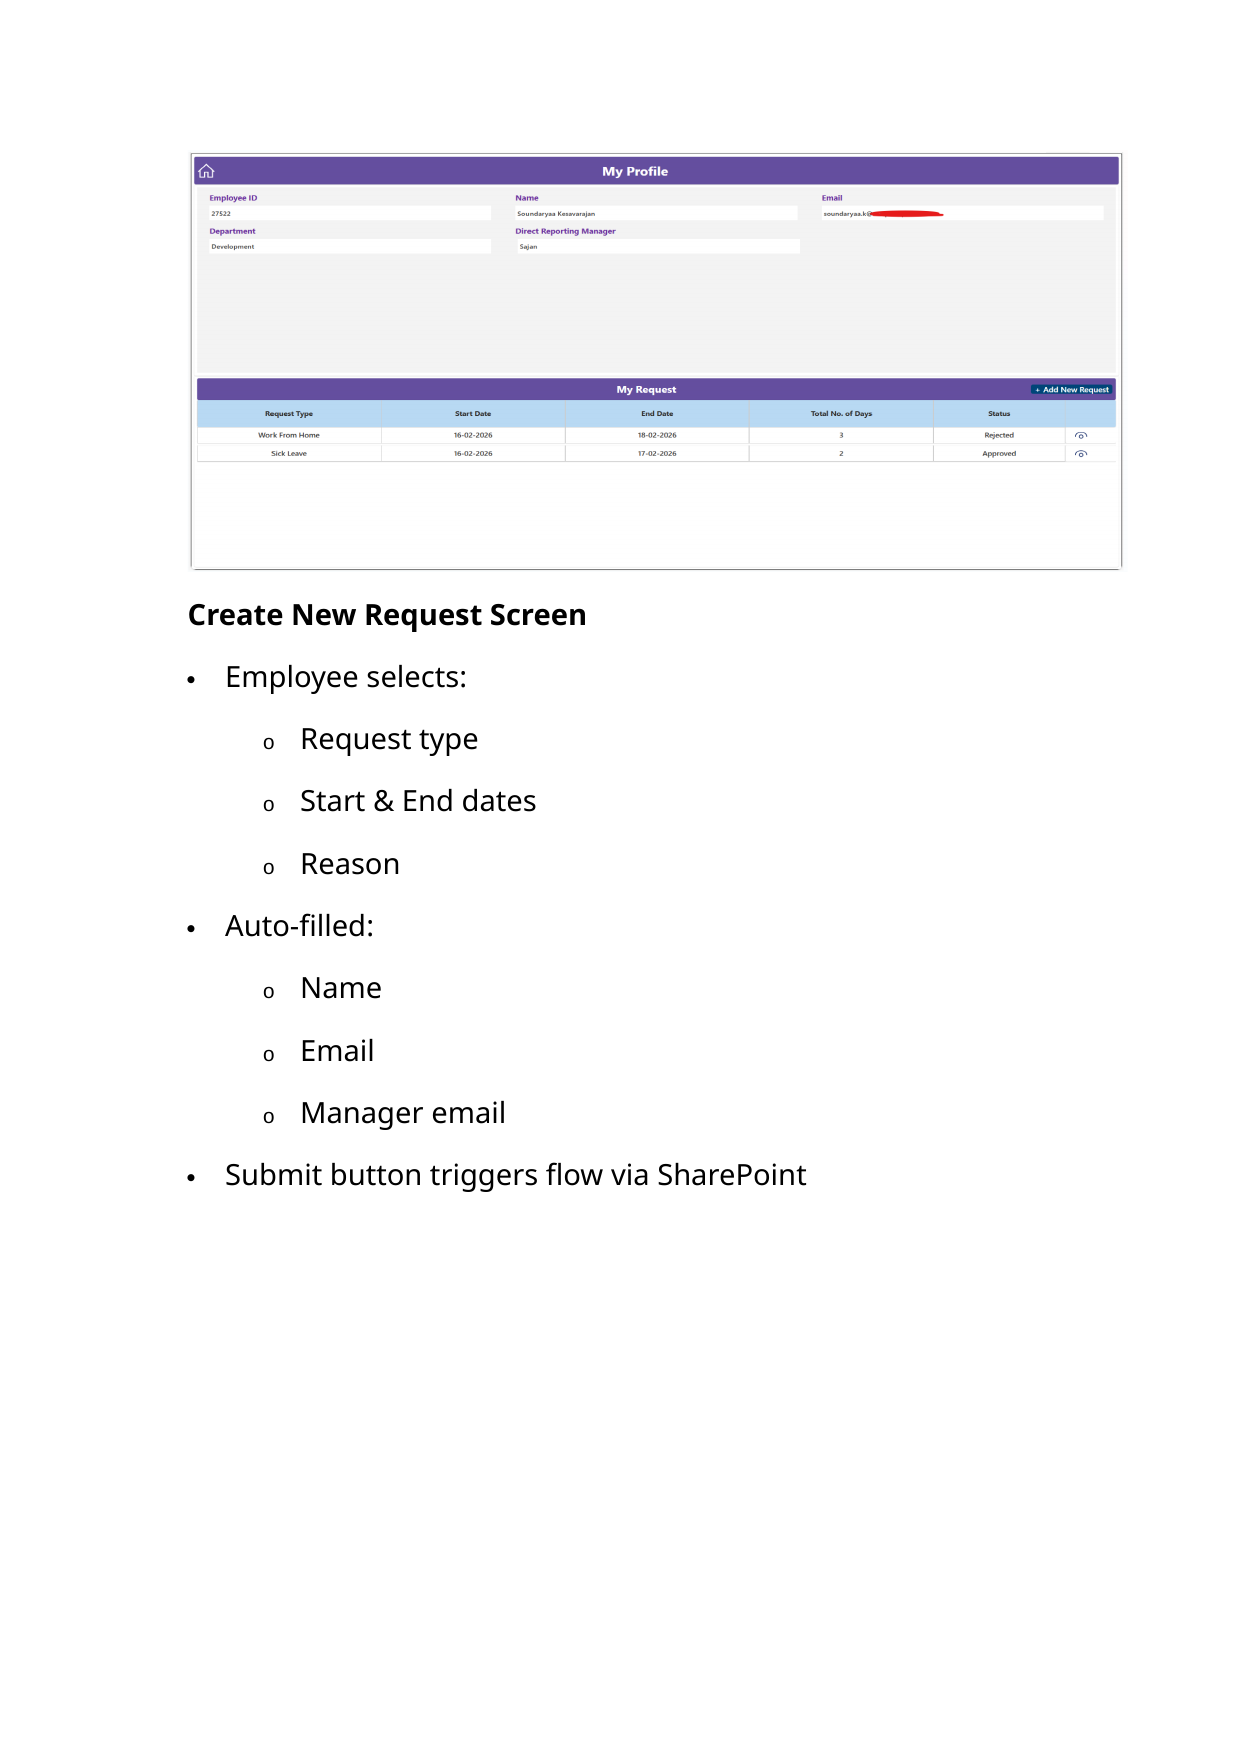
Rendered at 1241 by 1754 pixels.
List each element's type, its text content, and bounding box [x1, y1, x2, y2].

list Name [262, 968, 1090, 1007]
list Reason [262, 843, 1090, 883]
list Manager email [262, 1092, 1090, 1132]
text Create New Request Screen [187, 594, 1090, 633]
list Submit button triggers flow via SharePoint [187, 1154, 1090, 1194]
list Request type [262, 718, 1090, 758]
list Employee selects: [187, 656, 1090, 696]
list Start & End dates [262, 781, 1090, 820]
list Auto-filled: [187, 905, 1090, 945]
list Email [262, 1030, 1090, 1069]
